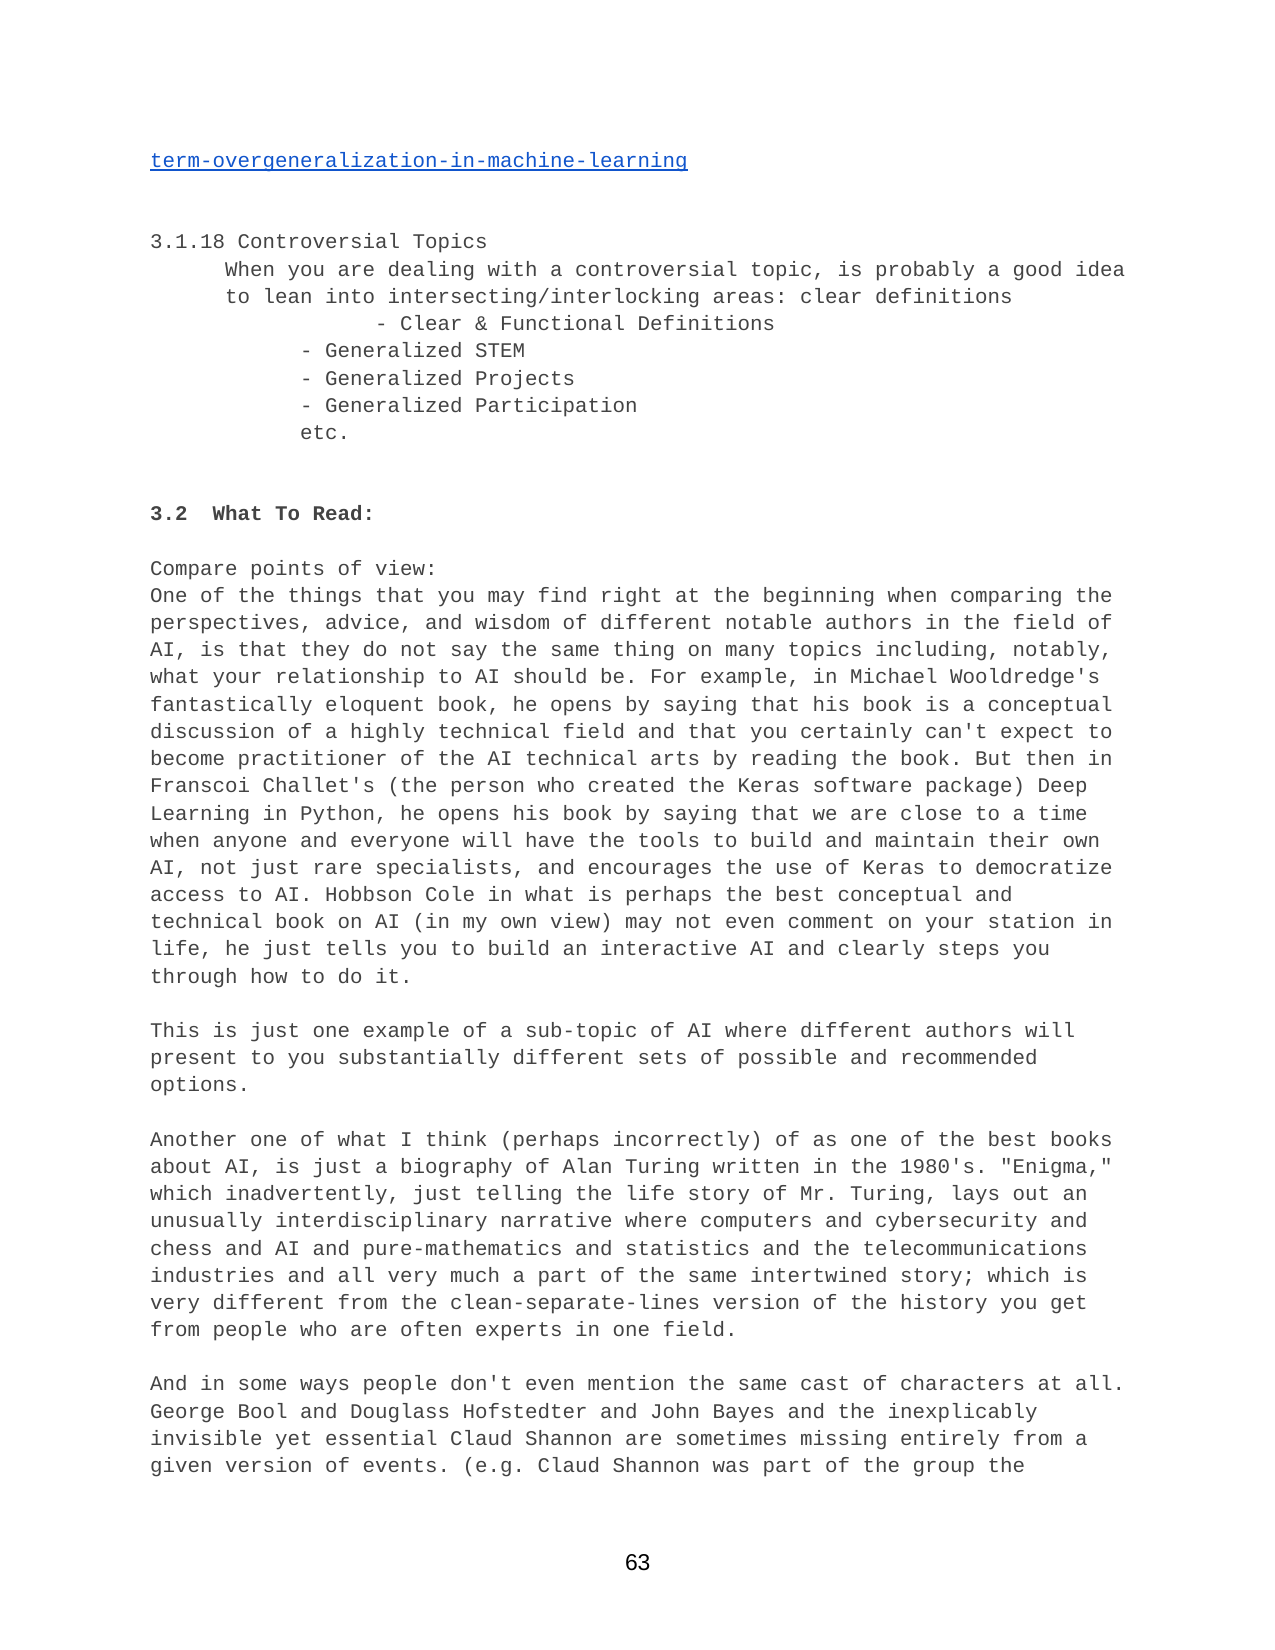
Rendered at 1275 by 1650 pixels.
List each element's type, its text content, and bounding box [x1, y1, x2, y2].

text This is just one example of a sub-topic of AI where different authors will present to you substantially different sets of possible and recommended options. [150, 1020, 1125, 1098]
text Another one of what I think (perhaps incorrectly) of as one of the best books about AI, is just a biography of Alan Turing written in the 1980's. "Enigma," which inadvertently, just telling the life story of Mr. Turing, lays out an unusually interdisciplinary narrative where computers and cybersecurity and chess and AI and pure-mathematics and statistics and the telecommunications industries and all very much a part of the same intertwined story; which is very different from the clean-separate-lines version of the history you get from people who are often experts in one field. [150, 1129, 1125, 1343]
text One of the things that you may find right at the beginning when comparing the perspectives, advice, and wisdom of different notable authors in the field of AI, is that they do not say the same thing on many topics including, notably, what your relationship to AI should be. For example, in Michael Wooldredge's fantastically eloquent book, he opens by saying that his book is a conceptual discussion of a highly technical field and that you certainly can't expect to become practitioner of the AI technical arts by reading the book. But then in Franscoi Challet's (the person who created the Keras software package) Deep Learning in Python, he opens his book by saying that we are close to a time when anyone and everyone will have the tools to build and maintain their own AI, not just rare specialists, and encourages the use of Keras to democratize access to AI. Hobbson Cole in what is perhaps the best conceptual and technical book on AI (in my own view) may not even comment on your station in life, he just tells you to build an interactive AI and clearly steps you through how to do it. [150, 585, 1125, 989]
text Compare points of view: [150, 558, 1125, 581]
text - Generalized Participation [150, 395, 1125, 418]
text - Clear & Functional Definitions [150, 313, 1125, 337]
text And in some ways people don't even mention the same cast of characters at all. George Bool and Douglass Hofstedter and John Bayes and the inexplicably invisible yet essential Claud Shannon are sometimes missing entirely from a given version of events. (e.g. Claud Shannon was part of the group the [150, 1373, 1125, 1479]
text 3.2 What To Read: [150, 503, 1125, 527]
text When you are dealing with a controversial topic, is probably a good idea to lean into intersecting/interlocking areas: clear definitions [225, 259, 1125, 309]
text - Generalized STEM [150, 340, 1125, 364]
text 3.1.18 Controversial Topics [150, 232, 1125, 255]
text - Generalized Projects [150, 367, 1125, 391]
text etc. [150, 422, 1125, 446]
text term-overgeneralization-in-machine-learning [150, 150, 1125, 174]
